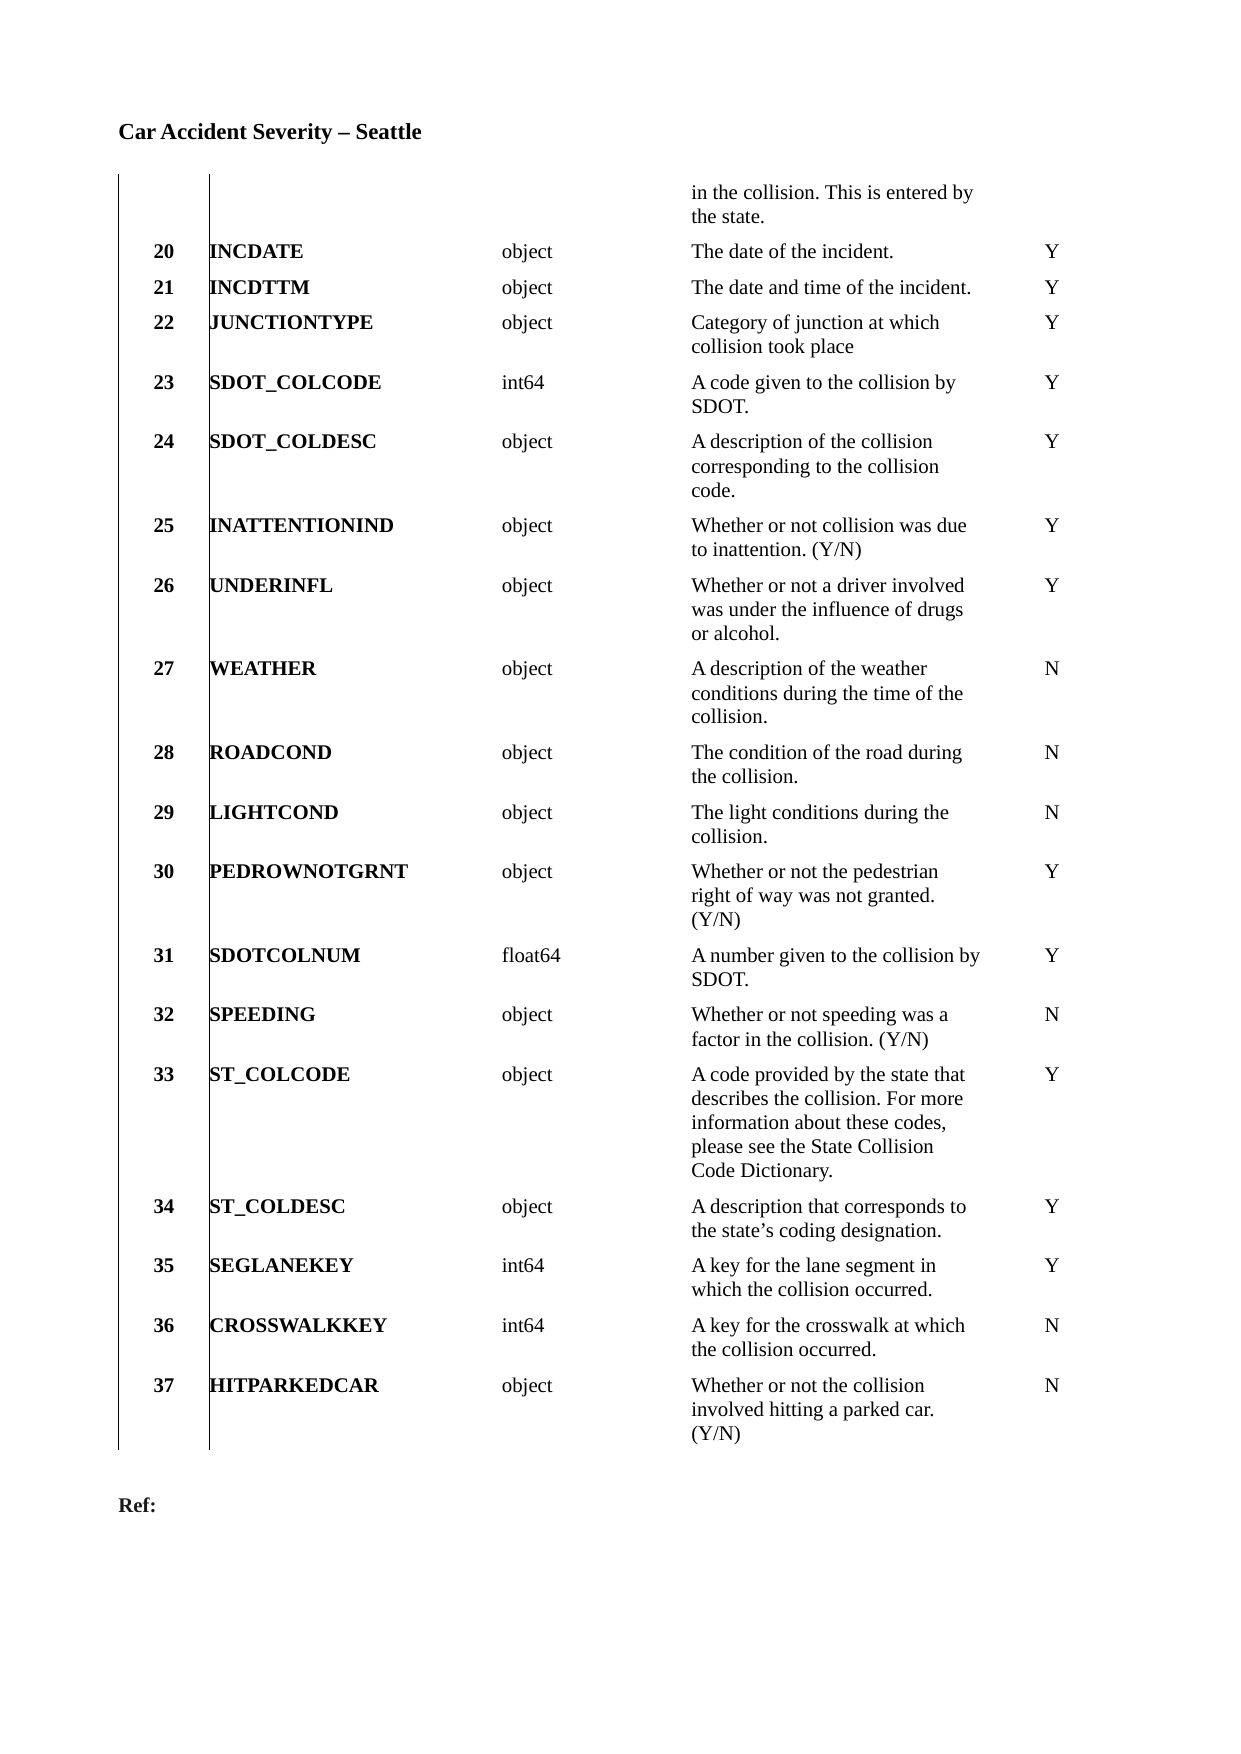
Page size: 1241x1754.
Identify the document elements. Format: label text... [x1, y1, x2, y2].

table_cell Category of junction at which collision took place [691, 305, 981, 364]
table_cell Whether or not speeding was a factor in the collision. (Y/N) [691, 997, 981, 1056]
table_cell 24 [119, 424, 209, 507]
table_cell 35 [119, 1248, 209, 1307]
table_cell Y [981, 1248, 1122, 1307]
table_cell A description of the collision corresponding to the collision code. [691, 424, 981, 507]
table_cell INATTENTIONIND [210, 508, 502, 513]
table_cell JUNCTIONTYPE [210, 305, 502, 310]
table_cell LIGHTCOND [210, 824, 502, 853]
table_cell CROSSWALKKEY [210, 1337, 502, 1367]
table_cell [119, 174, 209, 233]
table_cell 33 [119, 1056, 209, 1188]
table_cell object [502, 424, 691, 507]
table_cell SDOTCOLNUM [210, 937, 502, 943]
table_cell ROADCOND [210, 734, 502, 740]
table_cell 29 [119, 794, 209, 853]
table_cell 20 [119, 234, 209, 269]
table_cell 28 [119, 734, 209, 794]
table_cell Y [981, 234, 1122, 269]
table_cell Y [981, 364, 1122, 424]
table_cell N [981, 794, 1122, 853]
table_cell Whether or not the pedestrian right of way was not granted. (Y/N) [691, 854, 981, 937]
table_cell object [502, 234, 691, 269]
table_cell ROADCOND [210, 764, 502, 794]
table_cell object [502, 997, 691, 1056]
table_cell SDOT_COLDESC [210, 453, 502, 507]
table_cell Y [981, 937, 1122, 997]
table_cell Whether or not a driver involved was under the influence of drugs or alcohol. [691, 567, 981, 651]
table_cell SDOTCOLNUM [210, 967, 502, 997]
table_cell N [981, 997, 1122, 1056]
table_cell object [502, 269, 691, 304]
table_cell 26 [119, 567, 209, 651]
table_cell SPEEDING [210, 997, 502, 1002]
table_cell 27 [119, 651, 209, 734]
table_cell A code provided by the state that describes the collision. For more information about these codes, please see the State Collision Code Dictionary. [691, 1056, 981, 1188]
table_cell 21 [119, 269, 209, 304]
table_cell [502, 174, 691, 233]
table_cell INCDTTM [210, 299, 502, 304]
table_cell CROSSWALKKEY [210, 1307, 502, 1313]
table_cell A number given to the collision by SDOT. [691, 937, 981, 997]
table_cell ST_COLDESC [210, 1218, 502, 1248]
table_cell object [502, 508, 691, 567]
table_cell object [502, 305, 691, 364]
table_cell 37 [119, 1367, 209, 1450]
table_cell WEATHER [210, 651, 502, 656]
table_cell SEGLANEKEY [210, 1277, 502, 1307]
table_cell Y [981, 508, 1122, 567]
table_cell in the collision. This is entered by the state. [691, 174, 981, 233]
table_cell int64 [502, 1307, 691, 1367]
table_cell 23 [119, 364, 209, 424]
table_cell SEGLANEKEY [210, 1248, 502, 1253]
table_cell UNDERINFL [210, 597, 502, 651]
table_cell Y [981, 269, 1122, 304]
table_cell Y [981, 1188, 1122, 1248]
table_cell ST_COLDESC [210, 1188, 502, 1194]
table_cell SDOT_COLDESC [210, 424, 502, 429]
table_cell INCDATE [210, 263, 502, 269]
table_cell Y [981, 424, 1122, 507]
table_cell Whether or not the collision involved hitting a parked car. (Y/N) [691, 1367, 981, 1450]
table_cell int64 [502, 1248, 691, 1307]
text Ref: [118, 1493, 1122, 1517]
table_cell object [502, 1056, 691, 1188]
table_cell Y [981, 1056, 1122, 1188]
table_cell The condition of the road during the collision. [691, 734, 981, 794]
table_cell PEDROWNOTGRNT [210, 854, 502, 859]
table_cell [981, 174, 1122, 233]
table_cell SPEEDING [210, 1026, 502, 1056]
table_cell 31 [119, 937, 209, 997]
table_cell N [981, 1367, 1122, 1450]
table_cell A key for the crosswalk at which the collision occurred. [691, 1307, 981, 1367]
table_cell UNDERINFL [210, 567, 502, 573]
table_cell object [502, 1188, 691, 1248]
table_cell PEDROWNOTGRNT [210, 883, 502, 937]
table_cell SDOT_COLCODE [210, 394, 502, 424]
table_cell ST_COLCODE [210, 1056, 502, 1062]
table_cell 36 [119, 1307, 209, 1367]
table_cell 30 [119, 854, 209, 937]
table_cell A code given to the collision by SDOT. [691, 364, 981, 424]
table_cell object [502, 651, 691, 734]
table_cell INCDTTM [210, 269, 502, 275]
table_cell INATTENTIONIND [210, 537, 502, 567]
table_cell Y [981, 567, 1122, 651]
table_cell Y [981, 305, 1122, 364]
table_cell A description that corresponds to the state’s coding designation. [691, 1188, 981, 1248]
table_cell object [502, 854, 691, 937]
table_cell The date and time of the incident. [691, 269, 981, 304]
table_cell JUNCTIONTYPE [210, 334, 502, 364]
table_cell N [981, 651, 1122, 734]
table_cell The date of the incident. [691, 234, 981, 269]
table_cell 22 [119, 305, 209, 364]
table_cell Whether or not collision was due to inattention. (Y/N) [691, 508, 981, 567]
table_cell SDOT_COLCODE [210, 364, 502, 370]
table_cell Y [981, 854, 1122, 937]
table_cell HITPARKEDCAR [210, 1367, 502, 1372]
table_cell VEHCOUNT [210, 174, 502, 233]
table_cell WEATHER [210, 680, 502, 734]
table_cell 25 [119, 508, 209, 567]
table_cell LIGHTCOND [210, 794, 502, 799]
table_cell ST_COLCODE [210, 1086, 502, 1188]
table_cell The light conditions during the collision. [691, 794, 981, 853]
table_cell 34 [119, 1188, 209, 1248]
table_cell N [981, 1307, 1122, 1367]
table_cell A key for the lane segment in which the collision occurred. [691, 1248, 981, 1307]
table_cell float64 [502, 937, 691, 997]
table_cell N [981, 734, 1122, 794]
table_cell INCDATE [210, 234, 502, 239]
table_cell object [502, 794, 691, 853]
table_cell object [502, 567, 691, 651]
table_cell object [502, 734, 691, 794]
table_cell object [502, 1367, 691, 1450]
table_cell 32 [119, 997, 209, 1056]
table_cell A description of the weather conditions during the time of the collision. [691, 651, 981, 734]
table_cell HITPARKEDCAR [210, 1397, 502, 1450]
table_cell int64 [502, 364, 691, 424]
